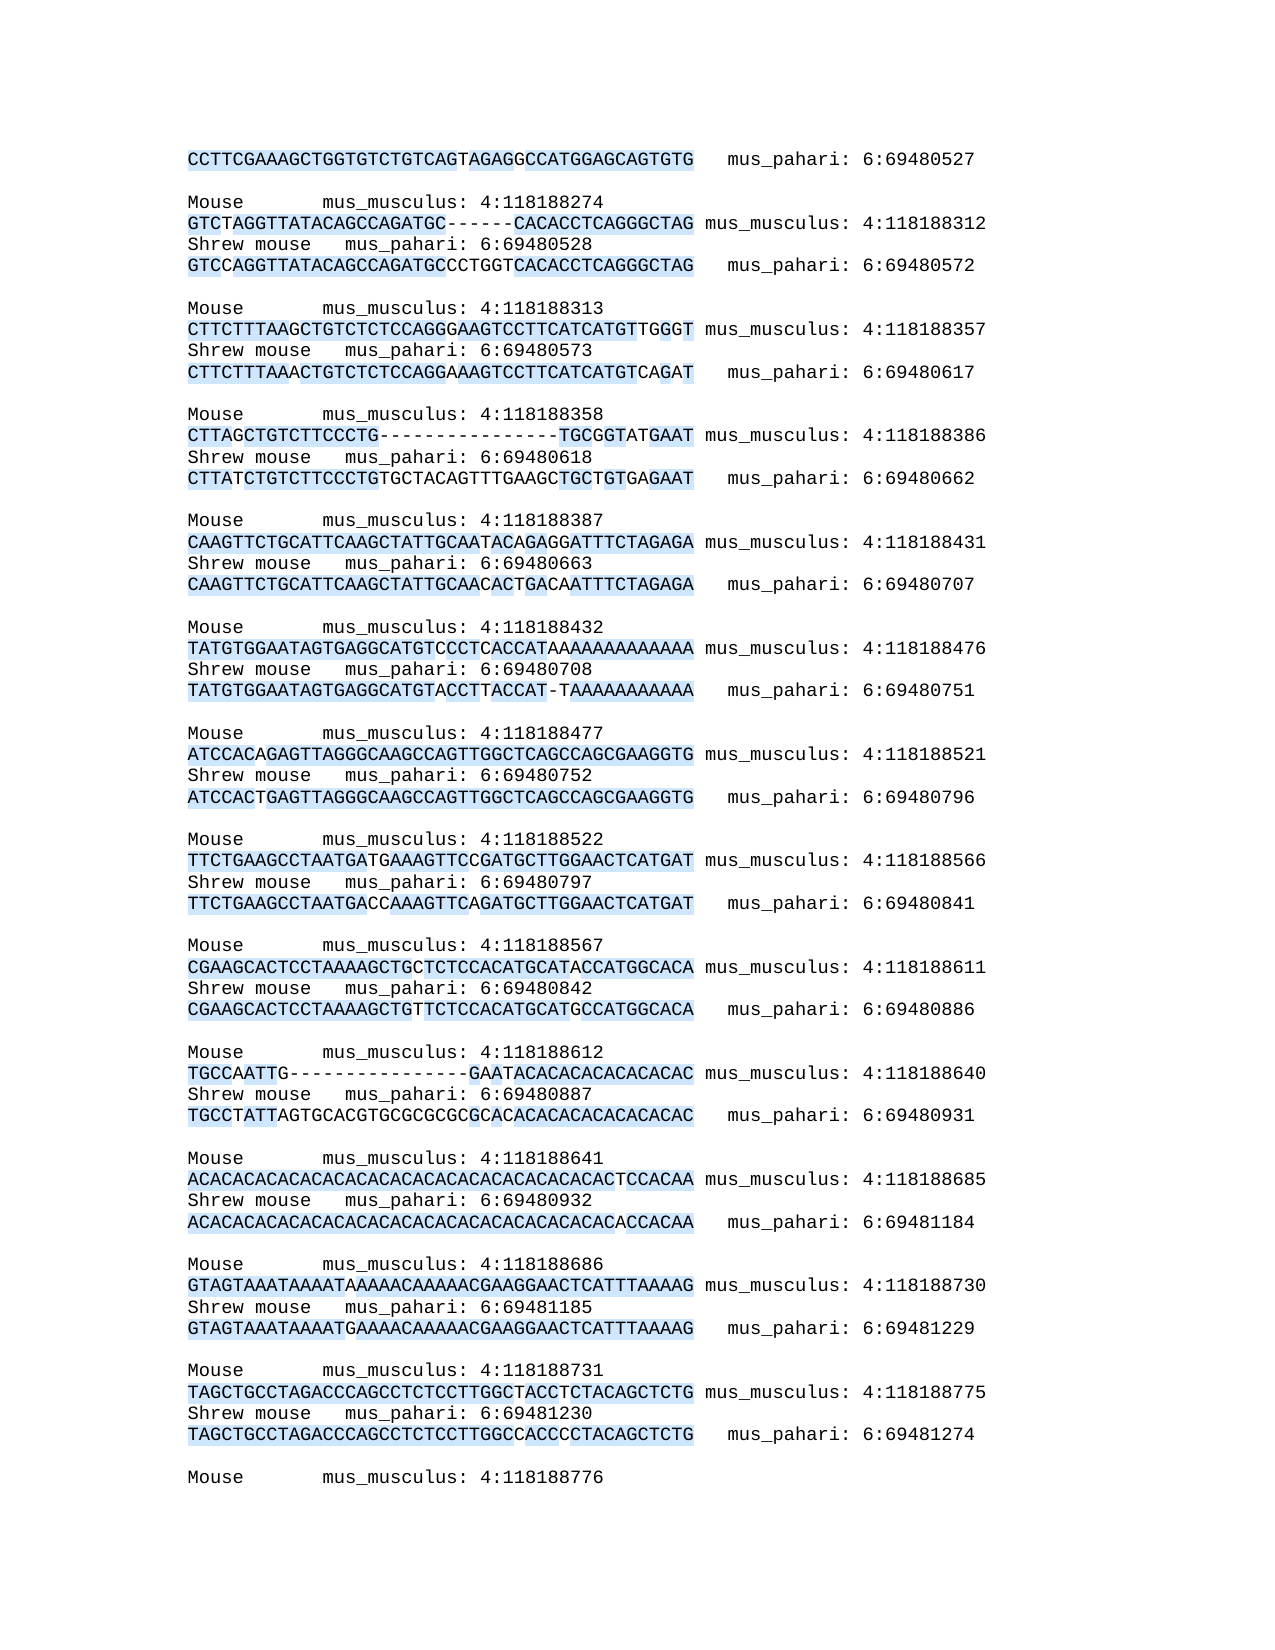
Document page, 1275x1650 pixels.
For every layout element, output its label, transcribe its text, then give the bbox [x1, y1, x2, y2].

text Shrew mouse mus_pahari: 6:69480618 CTTATCTGTCTTCCCTGTGCTACAGTTTGAAGCTGCTGTGAGAAT mus_pahari: 6:69480662 [187, 447, 1087, 490]
text Mouse mus_musculus: 4:118188776 [187, 1467, 1087, 1489]
text Mouse mus_musculus: 4:118188358 CTTAGCTGTCTTCCCTG‑‑‑‑‑‑‑‑‑‑‑‑‑‑‑‑TGCGGTATGAAT mus_musculus: 4:118188386 [187, 405, 1087, 447]
text Mouse mus_musculus: 4:118188522 TTCTGAAGCCTAATGATGAAAGTTCCGATGCTTGGAACTCATGAT mus_musculus: 4:118188566 [187, 830, 1087, 872]
text Mouse mus_musculus: 4:118188477 ATCCACAGAGTTAGGGCAAGCCAGTTGGCTCAGCCAGCGAAGGTG mus_musculus: 4:118188521 [187, 724, 1087, 766]
text Shrew mouse mus_pahari: 6:69480932 ACACACACACACACACACACACACACACACACACACACACCACAA mus_pahari: 6:69481184 [187, 1191, 1087, 1234]
text Mouse mus_musculus: 4:118188731 TAGCTGCCTAGACCCAGCCTCTCCTTGGCTACCTCTACAGCTCTG mus_musculus: 4:118188775 [187, 1361, 1087, 1404]
text Shrew mouse mus_pahari: 6:69481230 TAGCTGCCTAGACCCAGCCTCTCCTTGGCCACCCCTACAGCTCTG mus_pahari: 6:69481274 [187, 1404, 1087, 1446]
text Shrew mouse mus_pahari: 6:69480842 CGAAGCACTCCTAAAAGCTGTTCTCCACATGCATGCCATGGCACA mus_pahari: 6:69480886 [187, 979, 1087, 1021]
text Mouse mus_musculus: 4:118188641 ACACACACACACACACACACACACACACACACACACACTCCACAA mus_musculus: 4:118188685 [187, 1149, 1087, 1191]
text Mouse mus_musculus: 4:118188274 GTCTAGGTTATACAGCCAGATGC‑‑‑‑‑‑CACACCTCAGGGCTAG mus_musculus: 4:118188312 [187, 192, 1087, 235]
text Shrew mouse mus_pahari: 6:69481185 GTAGTAAATAAAATGAAAACAAAAACGAAGGAACTCATTTAAAAG mus_pahari: 6:69481229 [187, 1297, 1087, 1340]
text Shrew mouse mus_pahari: 6:69480797 TTCTGAAGCCTAATGACCAAAGTTCAGATGCTTGGAACTCATGAT mus_pahari: 6:69480841 [187, 872, 1087, 915]
text Shrew mouse mus_pahari: 6:69480663 CAAGTTCTGCATTCAAGCTATTGCAACACTGACAATTTCTAGAGA mus_pahari: 6:69480707 [187, 554, 1087, 596]
text Shrew mouse mus_pahari: 6:69480573 CTTCTTTAAACTGTCTCTCCAGGAAAGTCCTTCATCATGTCAGAT mus_pahari: 6:69480617 [187, 341, 1087, 384]
text CCTTCGAAAGCTGGTGTCTGTCAGTAGAGGCCATGGAGCAGTGTG mus_pahari: 6:69480527 [187, 150, 1087, 171]
text Mouse mus_musculus: 4:118188686 GTAGTAAATAAAATAAAAACAAAAACGAAGGAACTCATTTAAAAG mus_musculus: 4:118188730 [187, 1255, 1087, 1297]
text Shrew mouse mus_pahari: 6:69480752 ATCCACTGAGTTAGGGCAAGCCAGTTGGCTCAGCCAGCGAAGGTG mus_pahari: 6:69480796 [187, 766, 1087, 809]
text Mouse mus_musculus: 4:118188432 TATGTGGAATAGTGAGGCATGTCCCTCACCATAAAAAAAAAAAAA mus_musculus: 4:118188476 [187, 617, 1087, 660]
text Mouse mus_musculus: 4:118188612 TGCCAATTG‑‑‑‑‑‑‑‑‑‑‑‑‑‑‑‑GAATACACACACACACACAC mus_musculus: 4:118188640 [187, 1042, 1087, 1085]
text Shrew mouse mus_pahari: 6:69480528 GTCCAGGTTATACAGCCAGATGCCCTGGTCACACCTCAGGGCTAG mus_pahari: 6:69480572 [187, 235, 1087, 277]
text Mouse mus_musculus: 4:118188313 CTTCTTTAAGCTGTCTCTCCAGGGAAGTCCTTCATCATGTTGGGT mus_musculus: 4:118188357 [187, 299, 1087, 341]
text Shrew mouse mus_pahari: 6:69480887 TGCCTATTAGTGCACGTGCGCGCGCGCACACACACACACACACAC mus_pahari: 6:69480931 [187, 1085, 1087, 1127]
text Mouse mus_musculus: 4:118188387 CAAGTTCTGCATTCAAGCTATTGCAATACAGAGGATTTCTAGAGA mus_musculus: 4:118188431 [187, 511, 1087, 554]
text Shrew mouse mus_pahari: 6:69480708 TATGTGGAATAGTGAGGCATGTACCTTACCAT‑TAAAAAAAAAAA mus_pahari: 6:69480751 [187, 660, 1087, 702]
text Mouse mus_musculus: 4:118188567 CGAAGCACTCCTAAAAGCTGCTCTCCACATGCATACCATGGCACA mus_musculus: 4:118188611 [187, 936, 1087, 979]
